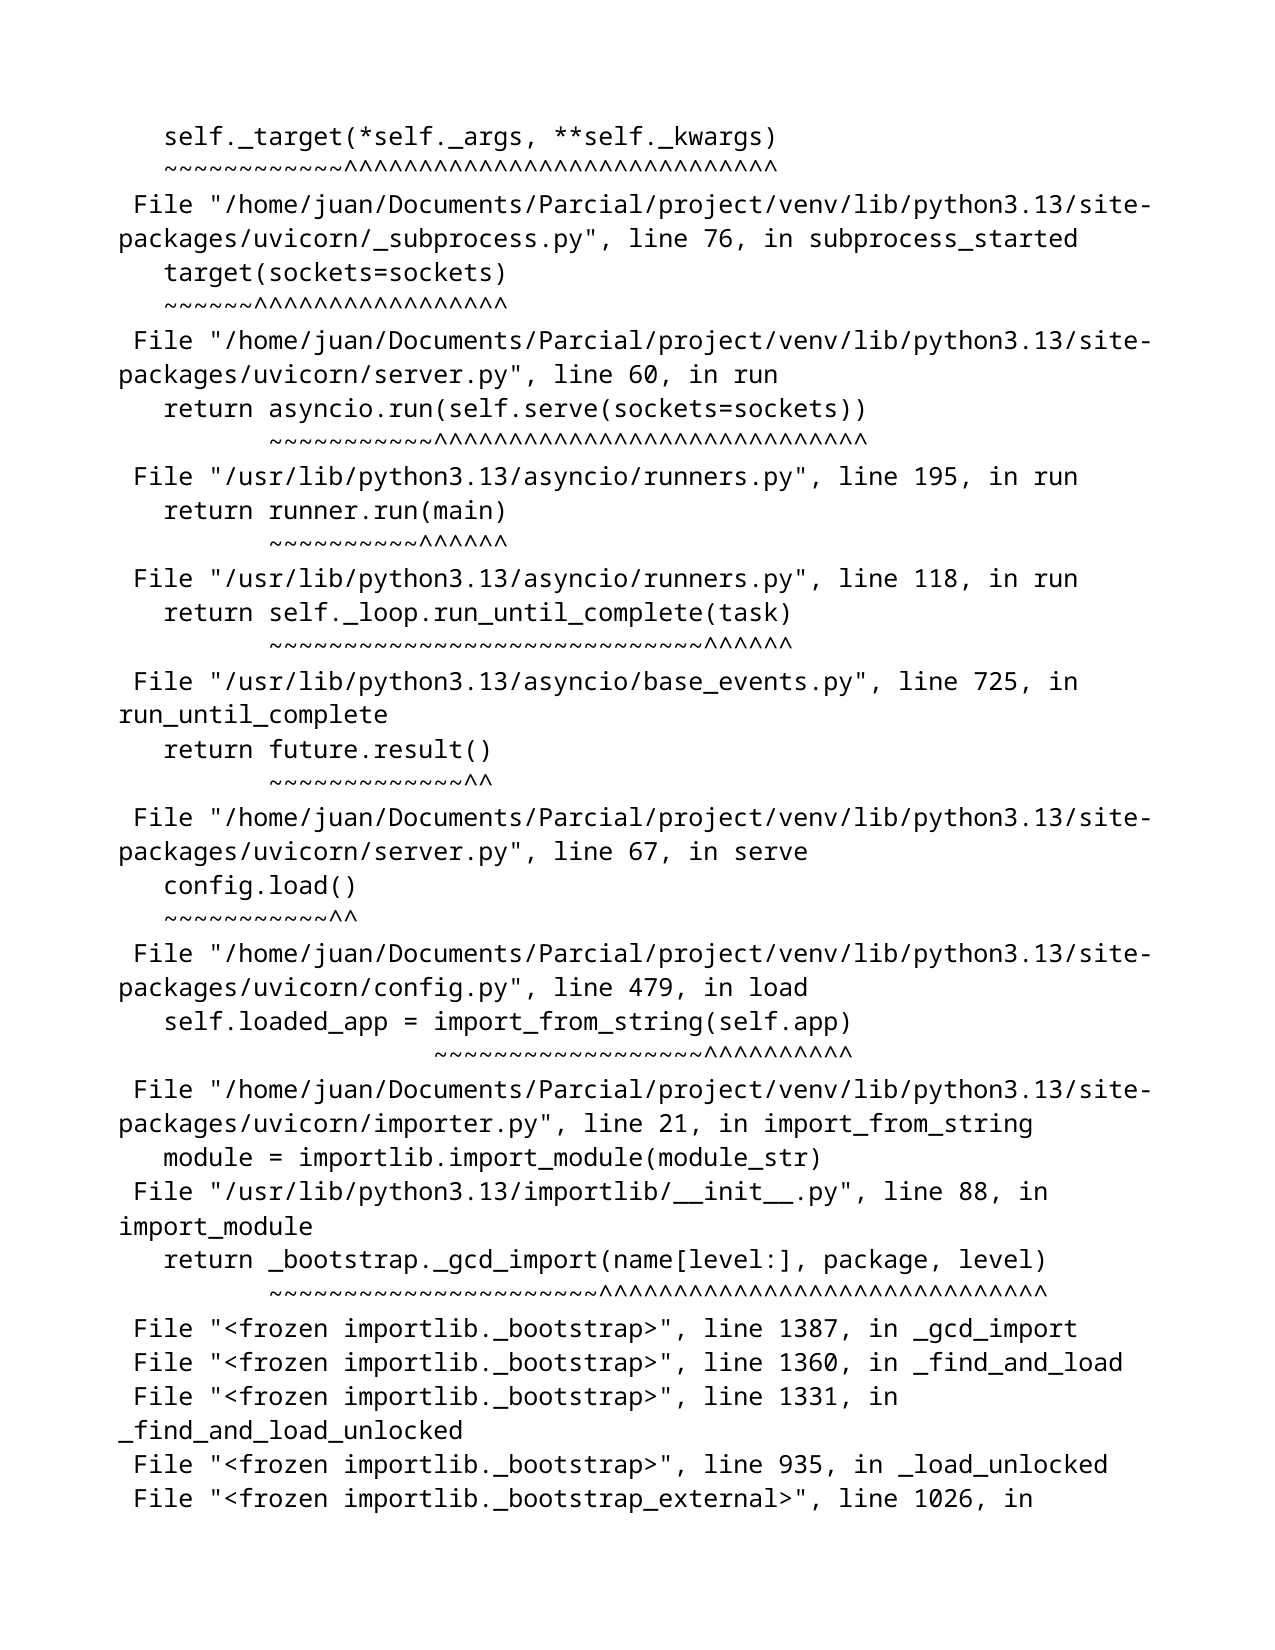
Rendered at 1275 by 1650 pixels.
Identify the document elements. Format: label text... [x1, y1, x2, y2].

text self._target(*self._args, **self._kwargs) ~~~~~~~~~~~~^^^^^^^^^^^^^^^^^^^^^^^^^^^^^ File "/home/juan/Documents/Parcial/project/venv/lib/python3.13/site-packages/uvicorn/_subprocess.py", line 76, in subprocess_started target(sockets=sockets) ~~~~~~^^^^^^^^^^^^^^^^^ File "/home/juan/Documents/Parcial/project/venv/lib/python3.13/site-packages/uvicorn/server.py", line 60, in run return asyncio.run(self.serve(sockets=sockets)) ~~~~~~~~~~~^^^^^^^^^^^^^^^^^^^^^^^^^^^^^ File "/usr/lib/python3.13/asyncio/runners.py", line 195, in run return runner.run(main) ~~~~~~~~~~^^^^^^ File "/usr/lib/python3.13/asyncio/runners.py", line 118, in run return self._loop.run_until_complete(task) ~~~~~~~~~~~~~~~~~~~~~~~~~~~~~^^^^^^ File "/usr/lib/python3.13/asyncio/base_events.py", line 725, in run_until_complete return future.result() ~~~~~~~~~~~~~^^ File "/home/juan/Documents/Parcial/project/venv/lib/python3.13/site-packages/uvicorn/server.py", line 67, in serve config.load() ~~~~~~~~~~~^^ File "/home/juan/Documents/Parcial/project/venv/lib/python3.13/site-packages/uvicorn/config.py", line 479, in load self.loaded_app = import_from_string(self.app) ~~~~~~~~~~~~~~~~~~^^^^^^^^^^ File "/home/juan/Documents/Parcial/project/venv/lib/python3.13/site-packages/uvicorn/importer.py", line 21, in import_from_string module = importlib.import_module(module_str) File "/usr/lib/python3.13/importlib/__init__.py", line 88, in import_module return _bootstrap._gcd_import(name[level:], package, level) ~~~~~~~~~~~~~~~~~~~~~~^^^^^^^^^^^^^^^^^^^^^^^^^^^^^^ File "<frozen importlib._bootstrap>", line 1387, in _gcd_import File "<frozen importlib._bootstrap>", line 1360, in _find_and_load File "<frozen importlib._bootstrap>", line 1331, in _find_and_load_unlocked File "<frozen importlib._bootstrap>", line 935, in _load_unlocked File "<frozen importlib._bootstrap_external>", line 1026, in [118, 118, 1157, 1515]
